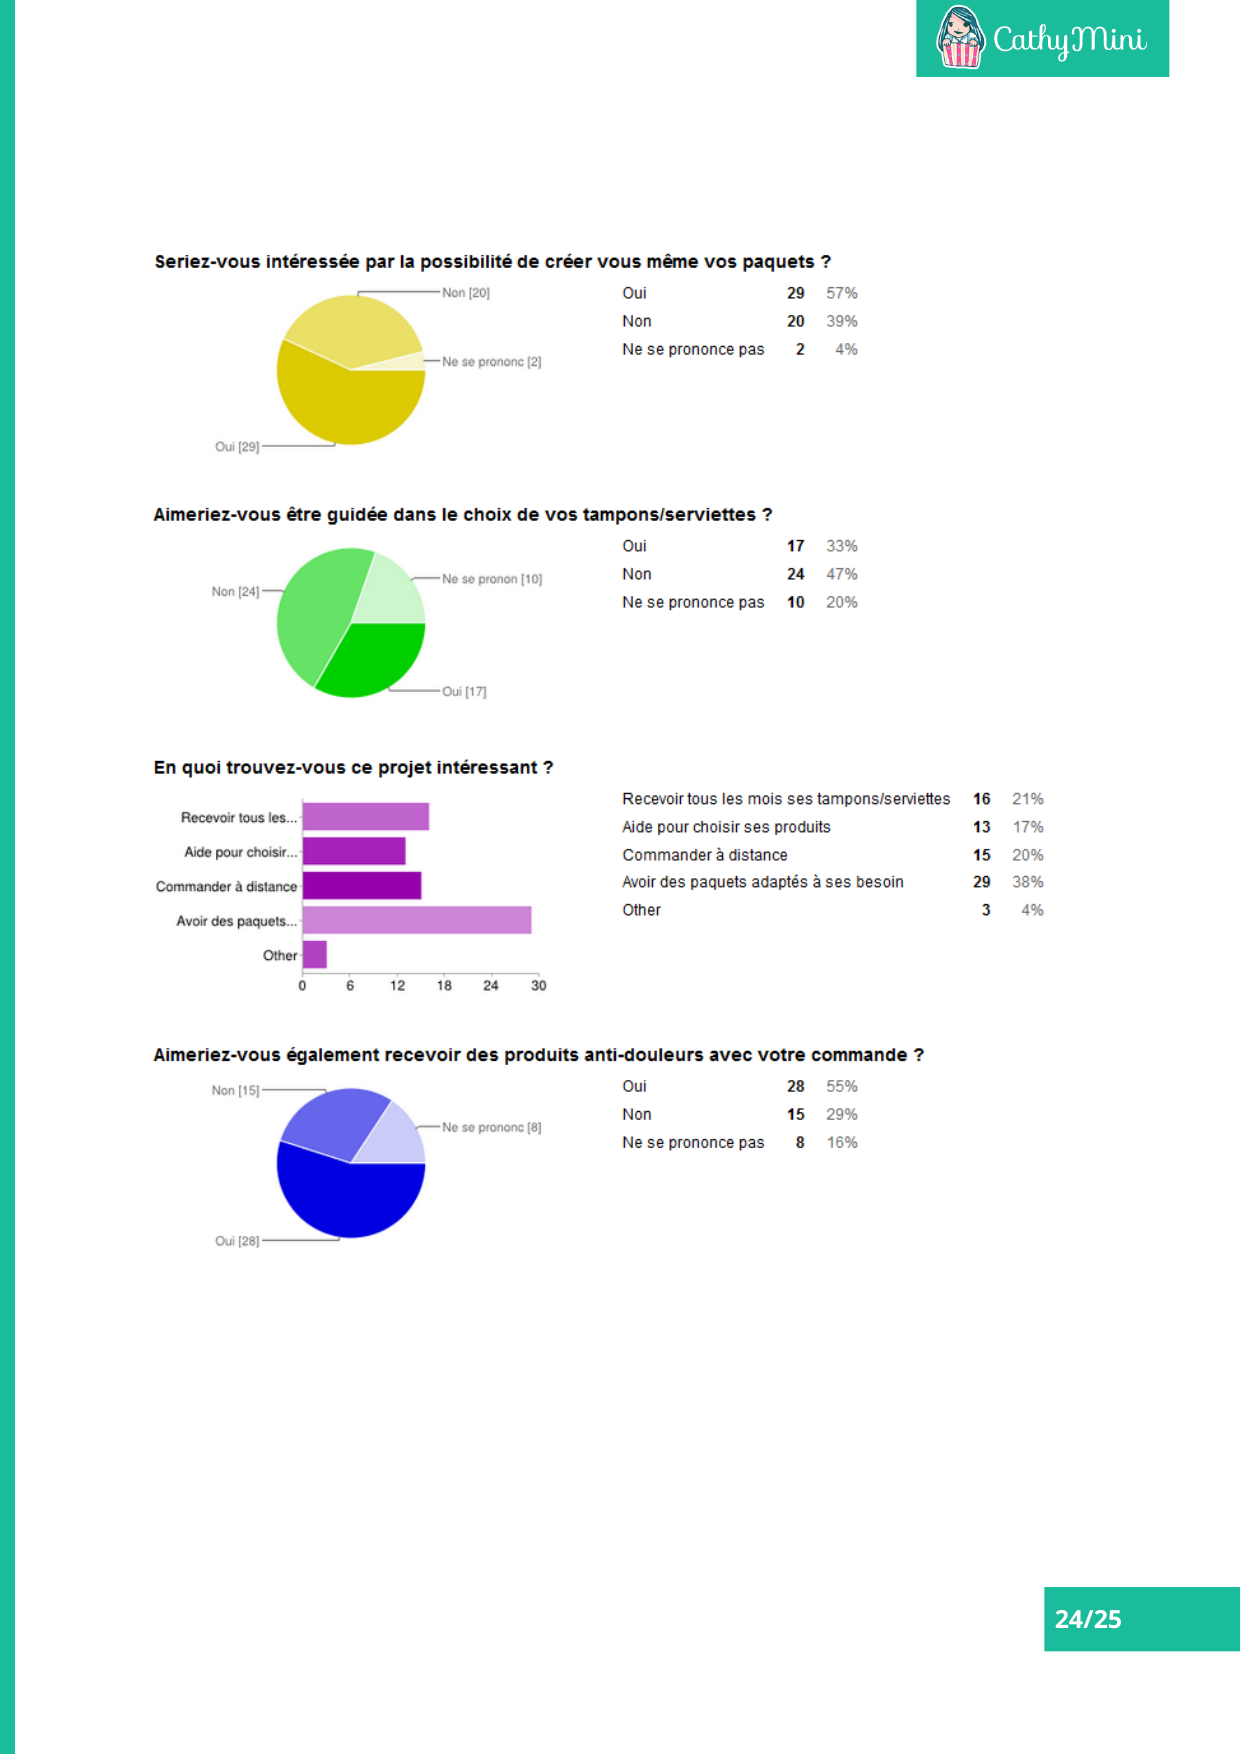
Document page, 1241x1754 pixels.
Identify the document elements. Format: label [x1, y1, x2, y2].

picture [929, 0, 1156, 73]
